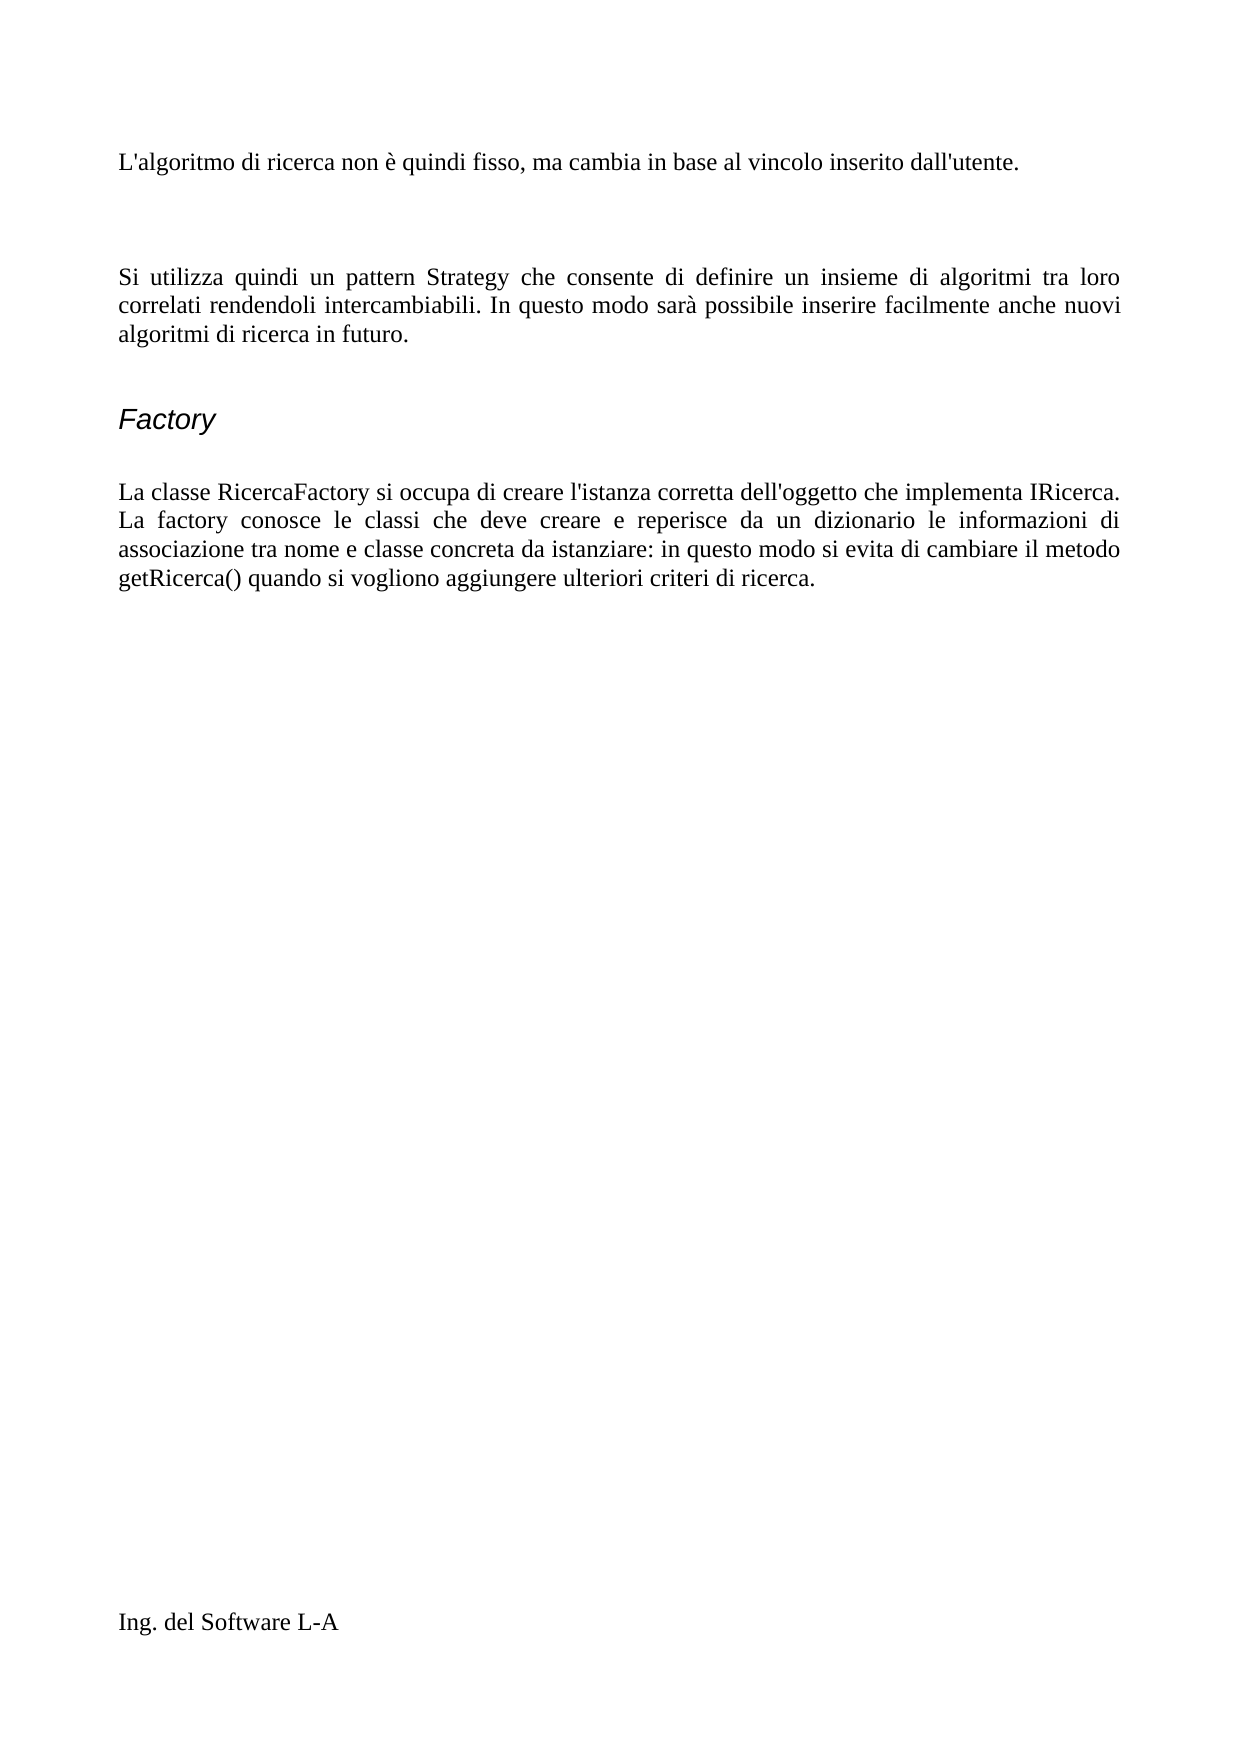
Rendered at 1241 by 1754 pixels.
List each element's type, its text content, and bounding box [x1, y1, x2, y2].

text La classe RicercaFactory si occupa di creare l'istanza corretta dell'oggetto che implementa IRicerca. La factory conosce le classi che deve creare e reperisce da un dizionario le informazioni di associazione tra nome e classe concreta da istanziare: in questo modo si evita di cambiare il metodo getRicerca() quando si vogliono aggiungere ulteriori criteri di ricerca. [118, 477, 1122, 592]
text L'algoritmo di ricerca non è quindi fisso, ma cambia in base al vincolo inserito dall'utente. [118, 147, 1122, 176]
subtitle Factory [118, 402, 1122, 435]
text Si utilizza quindi un pattern Strategy che consente di definire un insieme di algoritmi tra loro correlati rendendoli intercambiabili. In questo modo sarà possibile inserire facilmente anche nuovi algoritmi di ricerca in futuro. [118, 262, 1122, 348]
